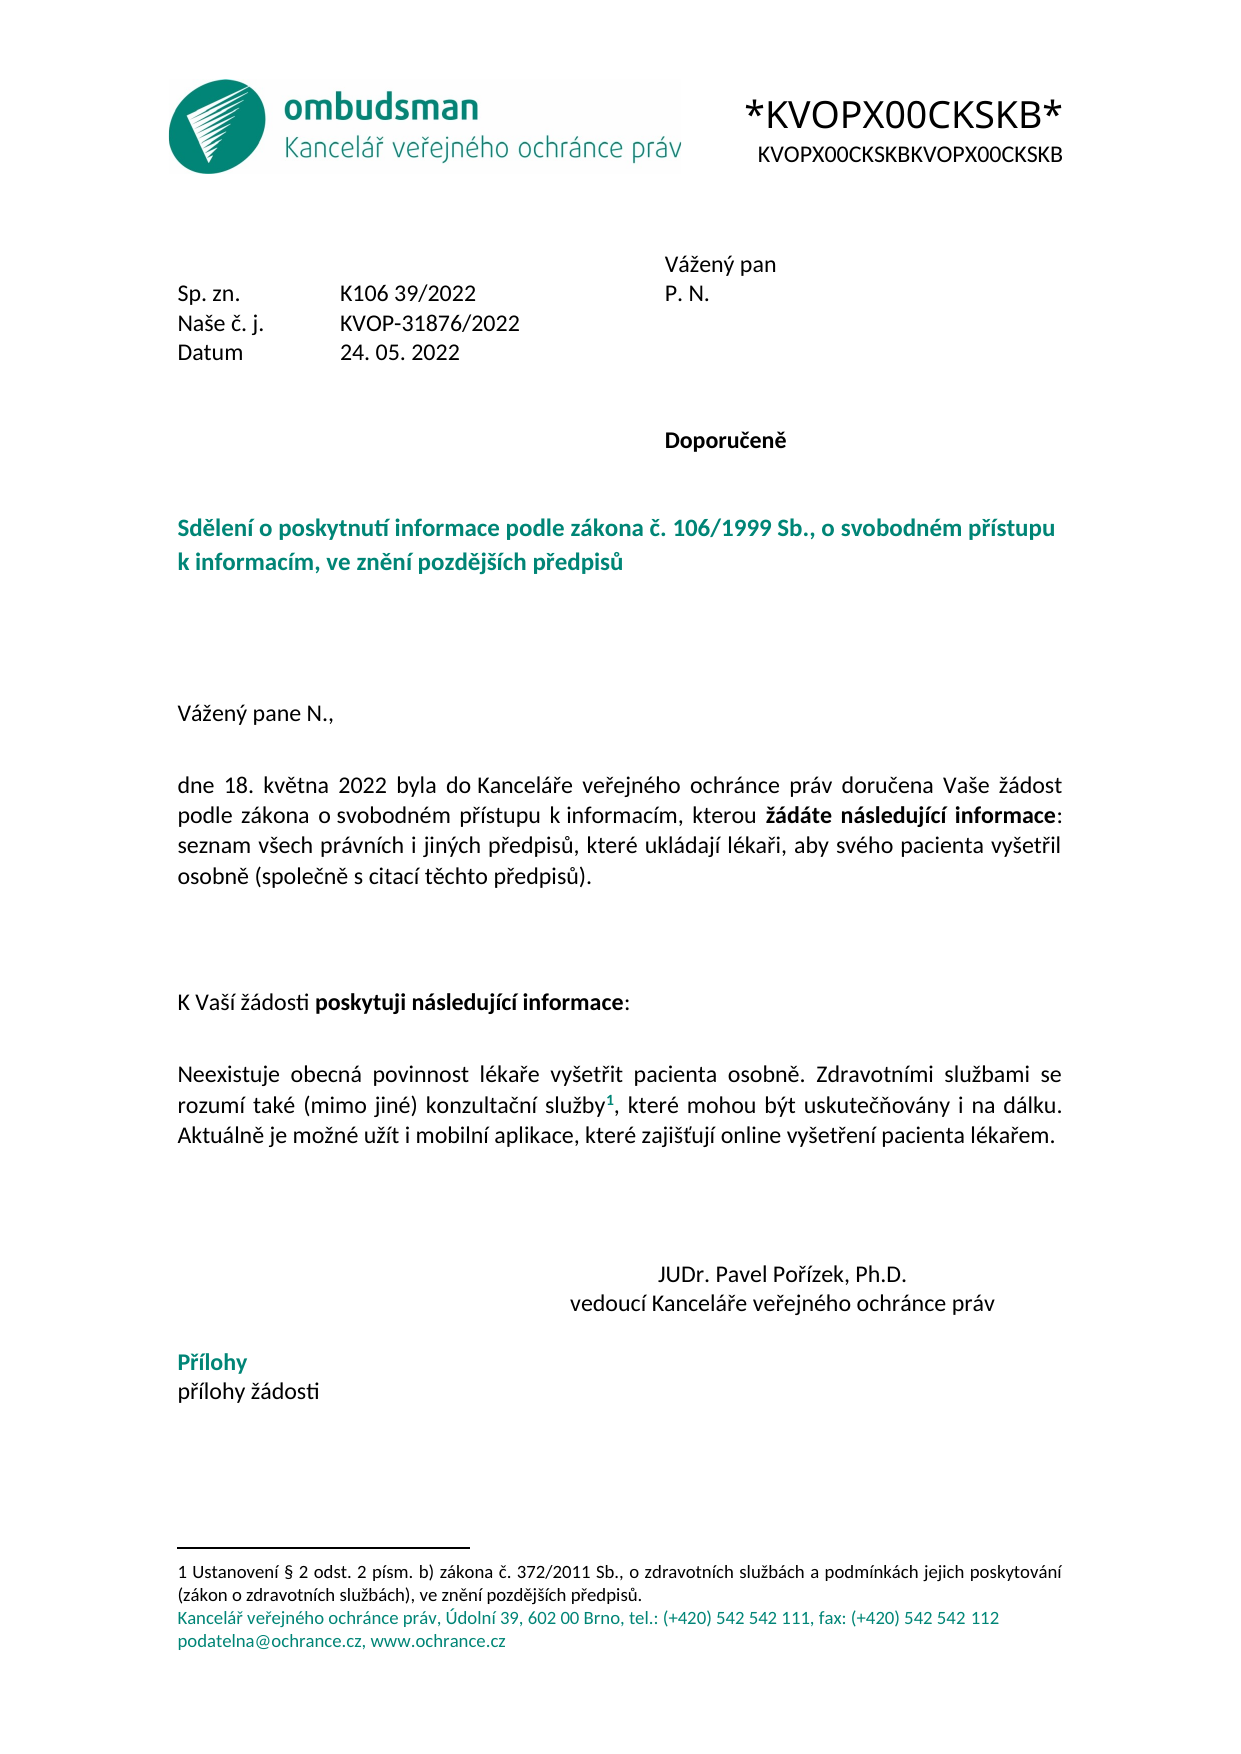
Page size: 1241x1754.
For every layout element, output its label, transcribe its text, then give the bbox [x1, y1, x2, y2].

text Neexistuje obecná povinnost lékaře vyšetřit pacienta osobně. Zdravotními službami se rozumí také (mimo jiné) konzultační služby, které mohou být uskutečňovány i na dálku. Aktuálně je možné užít i mobilní aplikace, které zajišťují online vyšetření pacienta lékařem. [177, 1059, 1063, 1149]
text Přílohy [177, 1347, 1063, 1376]
text Vážený pane N., [177, 698, 1063, 727]
text Ustanovení § 2 odst. 2 písm. b) zákona č. 372/2011 Sb., o zdravotních službách a podmínkách jejich poskytování (zákon o zdravotních službách), ve znění pozdějších předpisů. [177, 1560, 1063, 1606]
subtitle Sdělení o poskytnutí informace podle zákona č. 106/1999 Sb., o svobodném přístupu k informacím, ve znění pozdějších předpisů [177, 513, 1063, 577]
table_header Vážený pan P. N. Doporučeně [665, 220, 1085, 513]
text dne 18. května 2022 byla do Kanceláře veřejného ochránce práv doručena Vaše žádost podle zákona o svobodném přístupu k informacím, kterou žádáte následující informace: seznam všech právních i jiných předpisů, které ukládají lékaři, aby svého pacienta vyšetřil osobně (společně s citací těchto předpisů). [177, 770, 1063, 890]
text vedoucí Kanceláře veřejného ochránce práv [502, 1288, 1063, 1318]
table_header K106 39/2022 KVOP-31876/2022 24. 05. 2022 [340, 220, 664, 513]
table_header Sp. zn. Naše č. j. Datum [177, 220, 340, 513]
text přílohy žádosti [177, 1376, 1063, 1406]
text JUDr. Pavel Pořízek, Ph.D. [502, 1259, 1063, 1288]
text K Vaší žádosti poskytuji následující informace: [177, 987, 1063, 1017]
